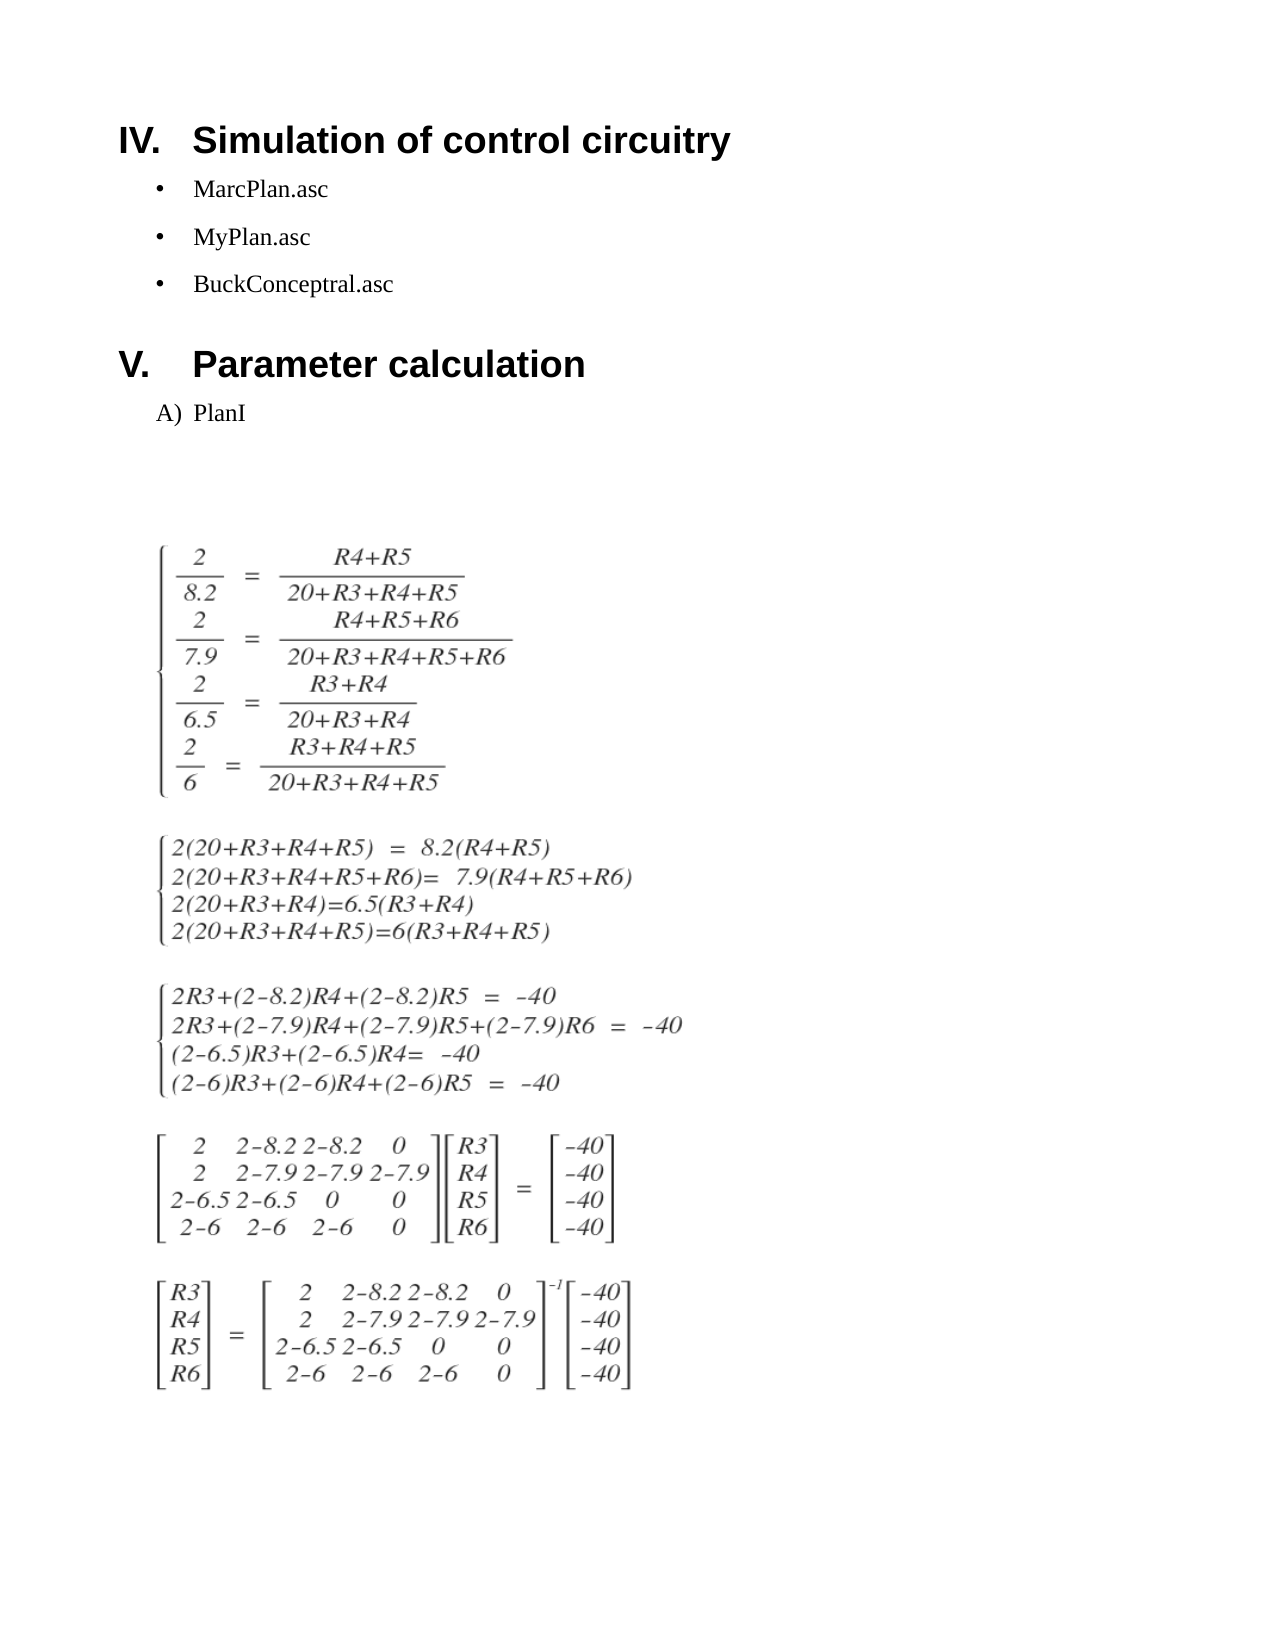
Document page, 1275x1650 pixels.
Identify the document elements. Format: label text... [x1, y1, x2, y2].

picture [149, 452, 695, 1451]
list MyPlan.asc [156, 222, 1157, 251]
subtitle Simulation of control circuitry [118, 118, 1157, 162]
list PlanI [156, 398, 1157, 427]
list MarcPlan.asc [156, 174, 1157, 203]
subtitle Parameter calculation [118, 342, 1157, 386]
list BuckConceptral.asc [156, 269, 1157, 298]
